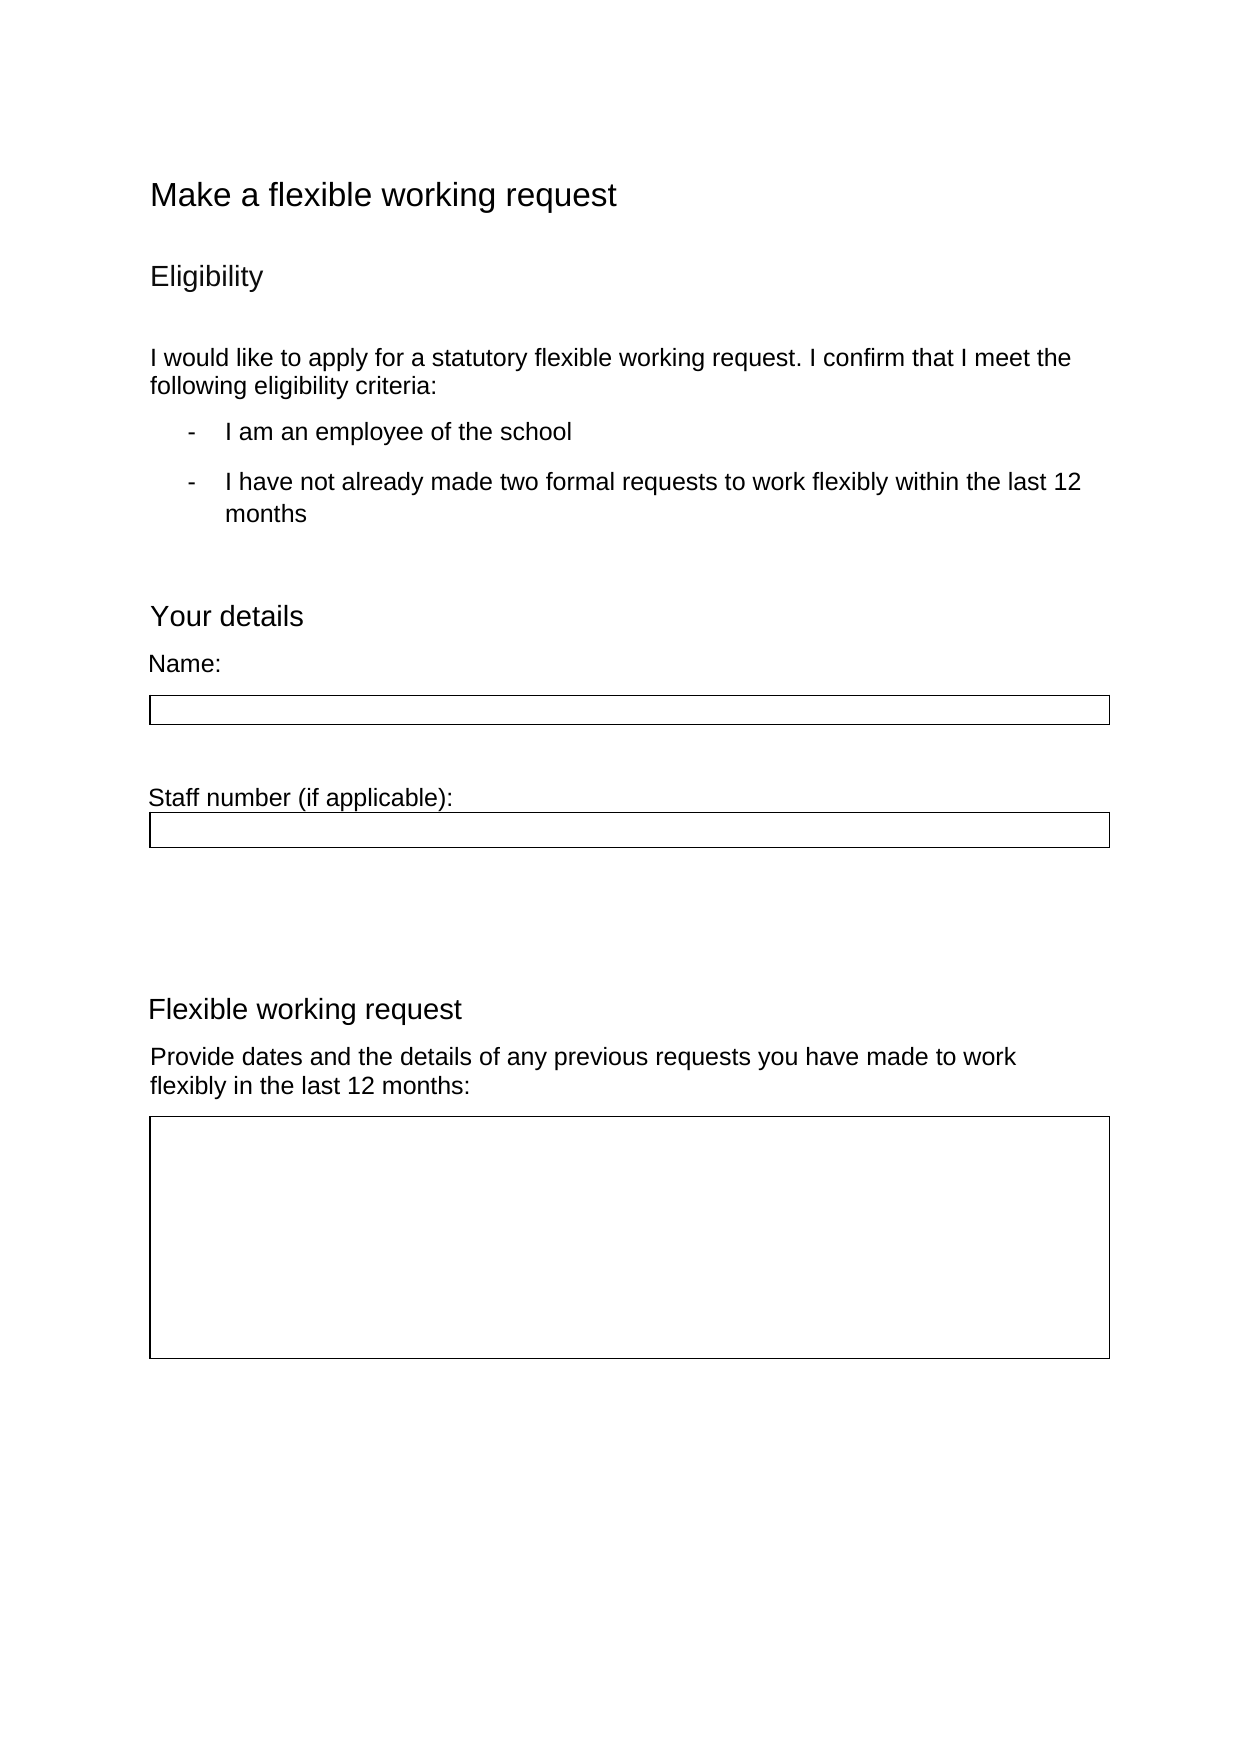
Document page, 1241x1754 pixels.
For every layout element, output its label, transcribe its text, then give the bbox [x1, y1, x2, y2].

text Eligibility [150, 259, 1090, 292]
text I would like to apply for a statutory flexible working request. I confirm that I meet the following eligibility criteria: [150, 343, 1090, 400]
text Staff number (if applicable): [148, 783, 1092, 812]
text Name: [148, 649, 1092, 678]
subtitle Make a flexible working request [150, 175, 1090, 213]
text Flexible working request [148, 992, 1092, 1025]
list I have not already made two formal requests to work flexibly within the last 12 months [187, 466, 1090, 528]
text Provide dates and the details of any previous requests you have made to work flexibly in the last 12 months: [150, 1042, 1090, 1099]
table_header [151, 1117, 1109, 1357]
table_header [151, 696, 1109, 724]
table_header [151, 813, 1109, 847]
text Your details [150, 599, 1092, 632]
list I am an employee of the school [187, 417, 1090, 446]
